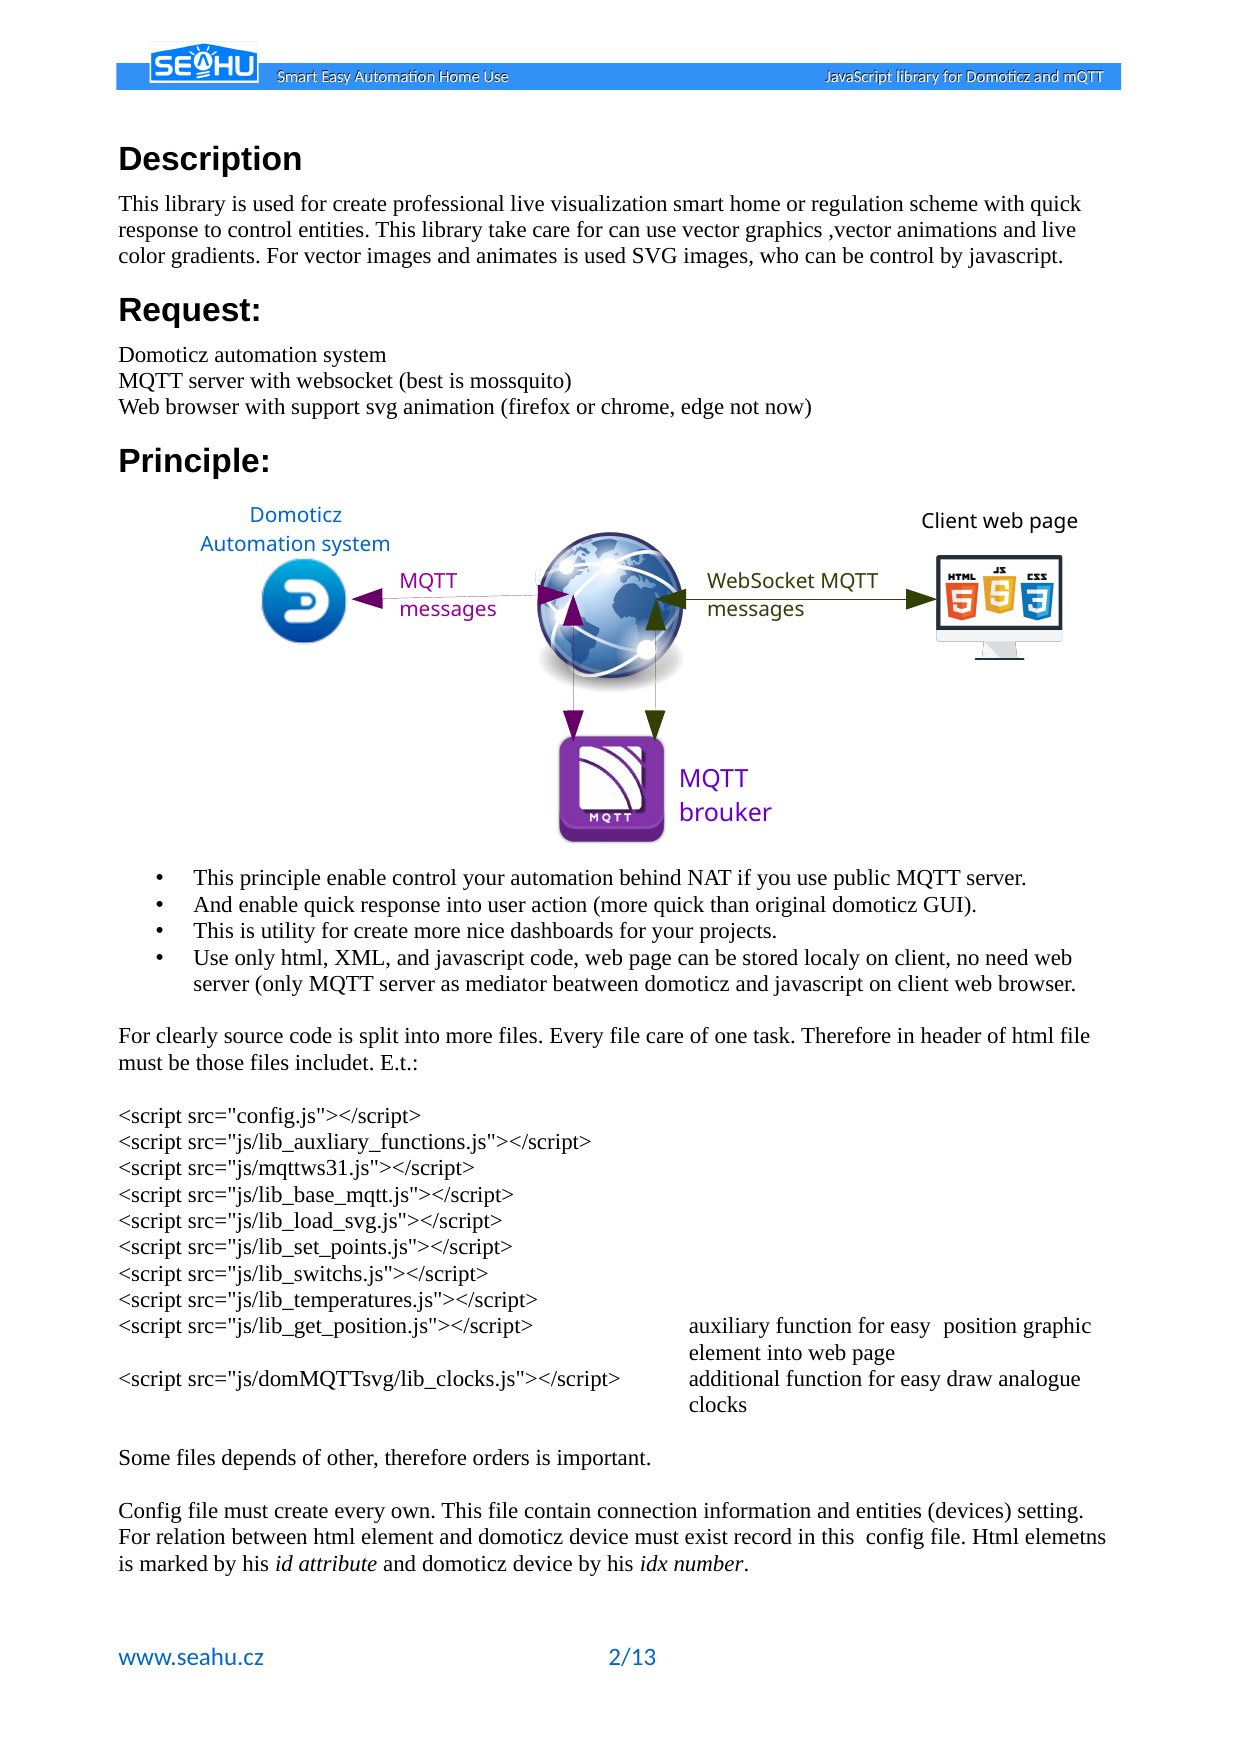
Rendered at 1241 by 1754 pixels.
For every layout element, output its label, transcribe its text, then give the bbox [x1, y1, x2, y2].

list And enable quick response into user action (more quick than original domoticz GUI). [156, 891, 1122, 917]
text <script src="js/lib_base_mqtt.js"></script> [118, 1181, 1122, 1207]
text Domoticz automation system [118, 341, 1122, 367]
text <script src="js/domMQTTsvg/lib_clocks.js"></script> additional function for easy draw analogue clocks [118, 1365, 1122, 1418]
picture [936, 555, 1063, 660]
text <script src="js/lib_temperatures.js"></script> [118, 1286, 1122, 1312]
picture [656, 600, 696, 695]
text <script src="config.js"></script> [118, 1102, 1122, 1128]
text For clearly source code is split into more files. Every file care of one task. Therefore in header of html file must be those files includet. E.t.: [118, 1023, 1122, 1075]
text <script src="js/lib_switchs.js"></script> [118, 1260, 1122, 1286]
text Web browser with support svg animation (firefox or chrome, edge not now) [118, 393, 1122, 420]
text <script src="js/lib_load_svg.js"></script> [118, 1207, 1122, 1233]
picture [149, 41, 259, 83]
list This principle enable control your automation behind NAT if you use public MQTT server. [156, 853, 1122, 891]
text Some files depends of other, therefore orders is important. [118, 1444, 1122, 1471]
list This is utility for create more nice dashboards for your projects. [156, 917, 1122, 943]
picture [682, 809, 687, 819]
text <script src="js/lib_auxliary_functions.js"></script> [118, 1128, 1122, 1154]
subtitle Request: [118, 289, 1122, 328]
picture [520, 519, 696, 695]
text MQTT server with websocket (best is mossquito) [118, 367, 1122, 393]
text Config file must create every own. This file contain connection information and entities (devices) setting. [118, 1497, 1122, 1523]
text This library is used for create professional live visualization smart home or regulation scheme with quick response to control entities. This library take care for can use vector graphics ,vector animations and live color gradients. For vector images and animates is used SVG images, who can be control by javascript. [118, 189, 1122, 269]
subtitle Description [118, 138, 1122, 177]
text <script src="js/lib_get_position.js"></script> auxiliary function for easy position graphic element into web page [118, 1312, 1122, 1365]
text For relation between html element and domoticz device must exist record in this config file. Html elemetns is marked by his id attribute and domoticz device by his idx number. [118, 1523, 1122, 1576]
subtitle Principle: [118, 441, 1122, 479]
list Use only html, XML, and javascript code, web page can be stored localy on client, no need web server (only MQTT server as mediator beatween domoticz and javascript on client web browser. [156, 943, 1122, 996]
picture [534, 732, 687, 846]
text <script src="js/lib_set_points.js"></script> [118, 1233, 1122, 1260]
picture [259, 556, 349, 646]
text <script src="js/mqttws31.js"></script> [118, 1154, 1122, 1181]
